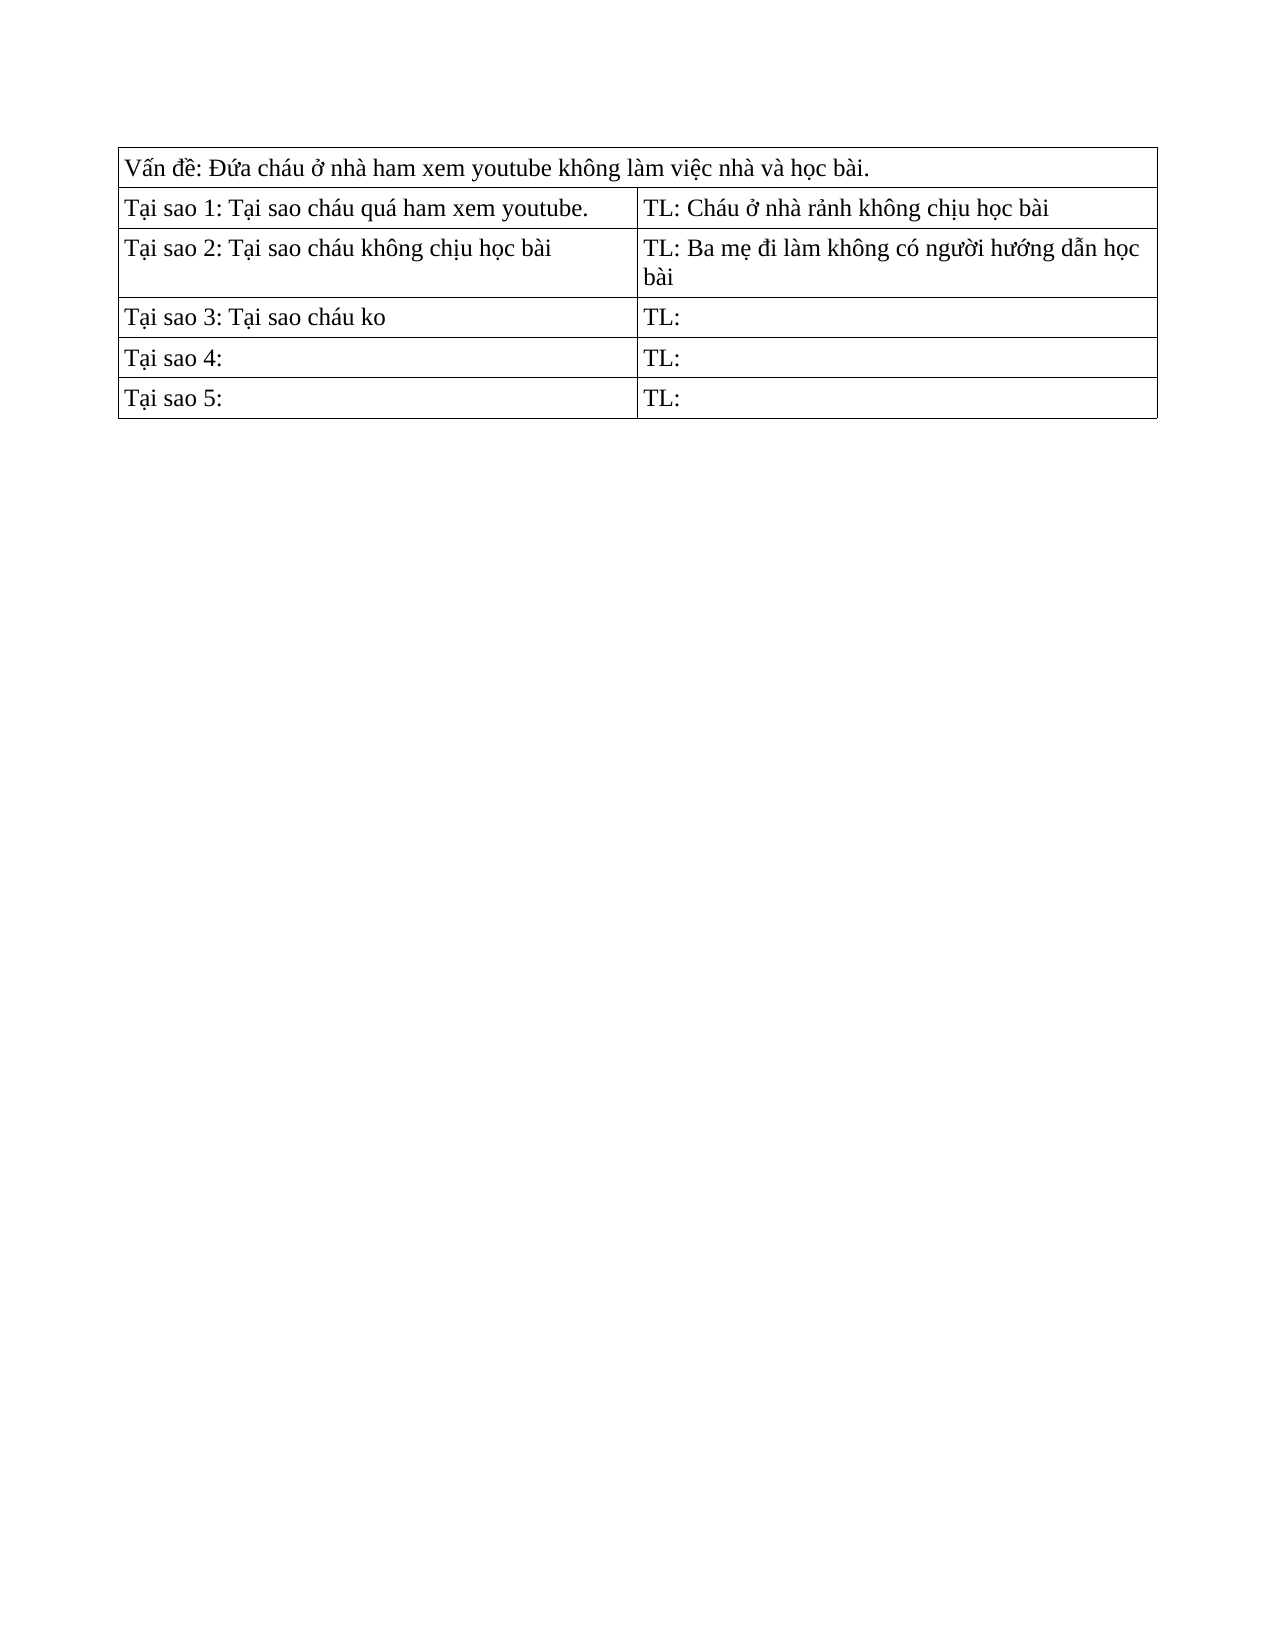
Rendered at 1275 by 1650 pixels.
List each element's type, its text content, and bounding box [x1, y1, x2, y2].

table_cell TL: Cháu ở nhà rảnh không chịu học bài [638, 188, 1157, 227]
table_cell Tại sao 1: Tại sao cháu quá ham xem youtube. [119, 188, 637, 227]
table_cell Tại sao 4: [119, 338, 637, 377]
table_cell Tại sao 3: Tại sao cháu ko [119, 298, 637, 337]
table_cell TL: [638, 338, 1157, 377]
table_cell Tại sao 2: Tại sao cháu không chịu học bài [119, 229, 637, 297]
table_cell TL: [638, 298, 1157, 337]
table_header Vấn đề: Đứa cháu ở nhà ham xem youtube không làm việc nhà và học bài. [119, 148, 1157, 187]
table_cell Tại sao 5: [119, 378, 637, 417]
table_cell TL: [638, 378, 1157, 417]
table_cell TL: Ba mẹ đi làm không có người hướng dẫn học bài [638, 229, 1157, 297]
